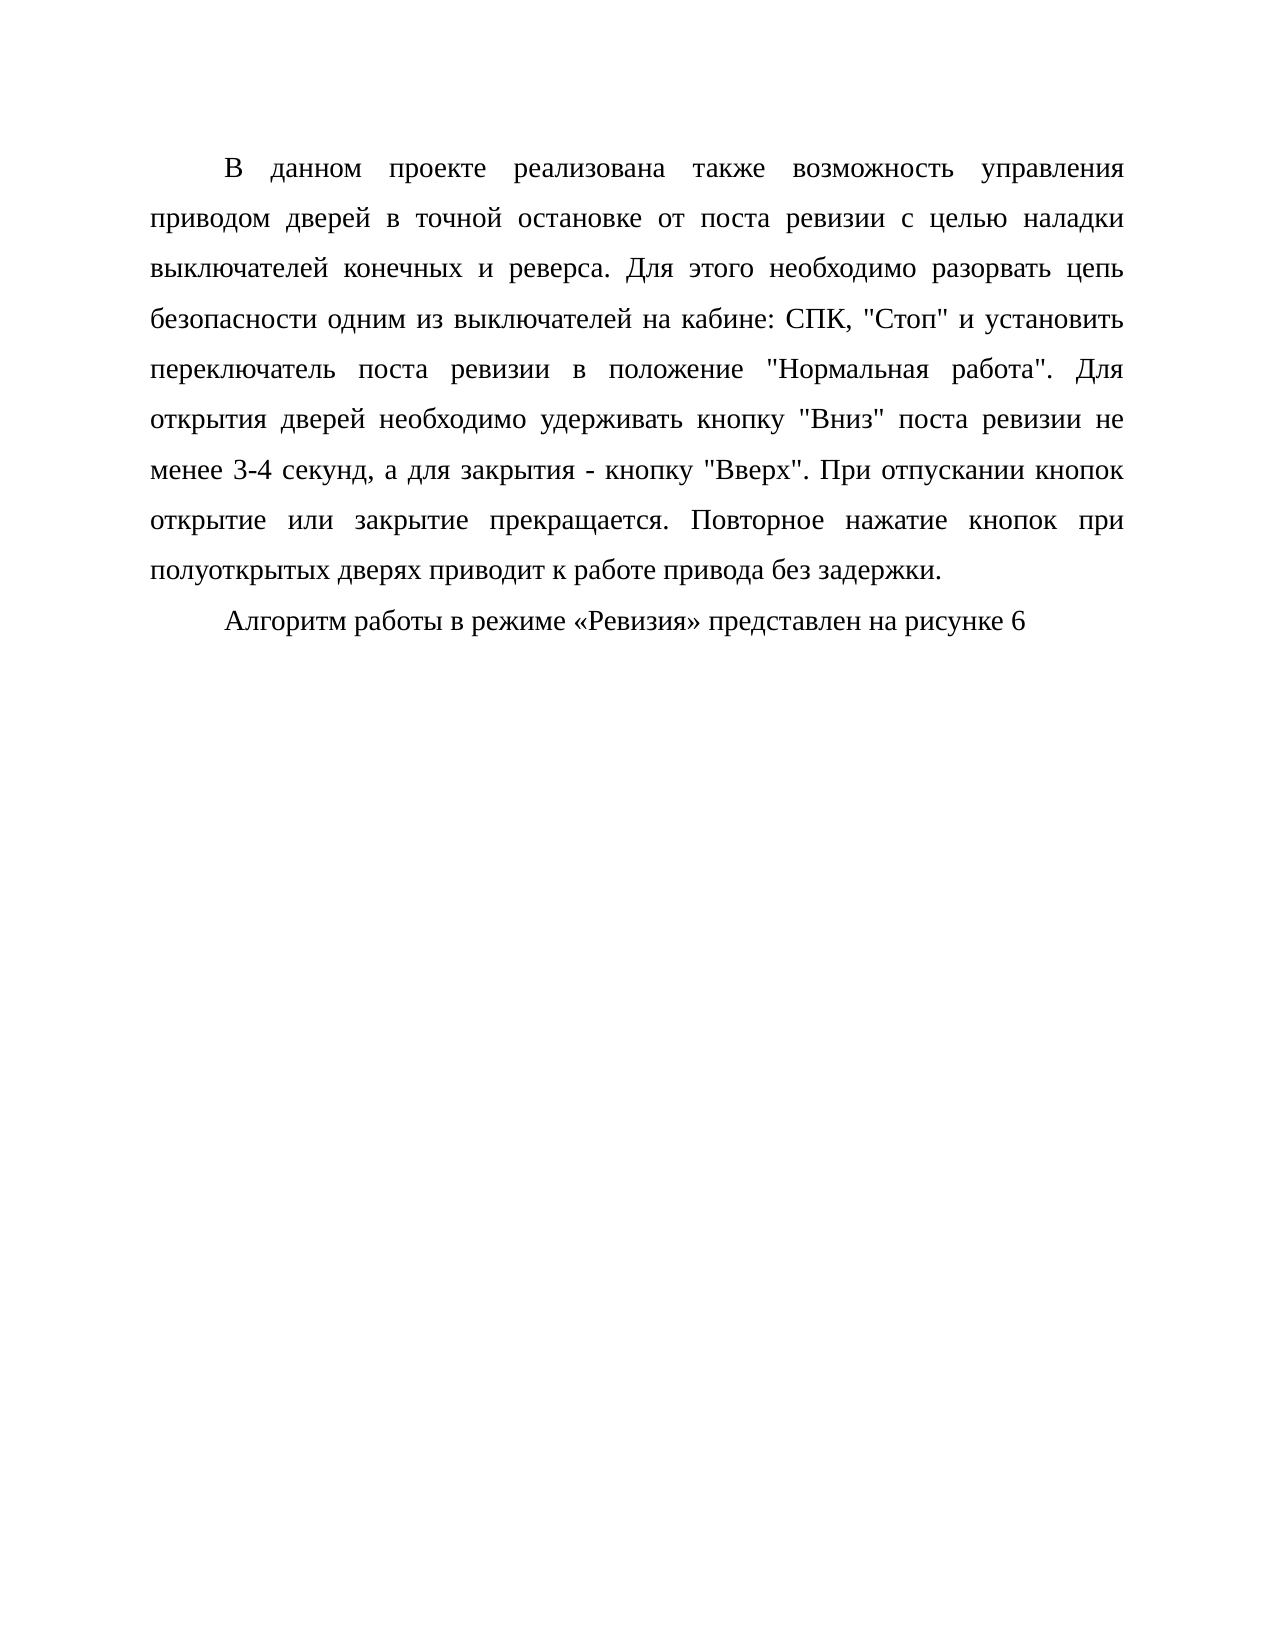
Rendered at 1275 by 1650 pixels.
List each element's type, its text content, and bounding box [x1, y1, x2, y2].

text Алгоритм работы в режиме «Ревизия» представлен на рисунке 6 [150, 603, 1125, 636]
text В данном проекте реализована также возможность управления приводом дверей в точной остановке от поста ревизии с целью наладки выключателей конечных и реверса. Для этого необходимо разорвать цепь безопасности одним из выключателей на кабине: СПК, "Стоп" и установить переключатель поста ревизии в положение "Нормальная работа". Для открытия дверей необходимо удерживать кнопку "Вниз" поста ревизии не менее 3-4 секунд, а для закрытия - кнопку "Вверх". При отпускании кнопок открытие или закрытие прекращается. Повторное нажатие кнопок при полуоткрытых дверях приводит к работе привода без задержки. [150, 150, 1125, 586]
